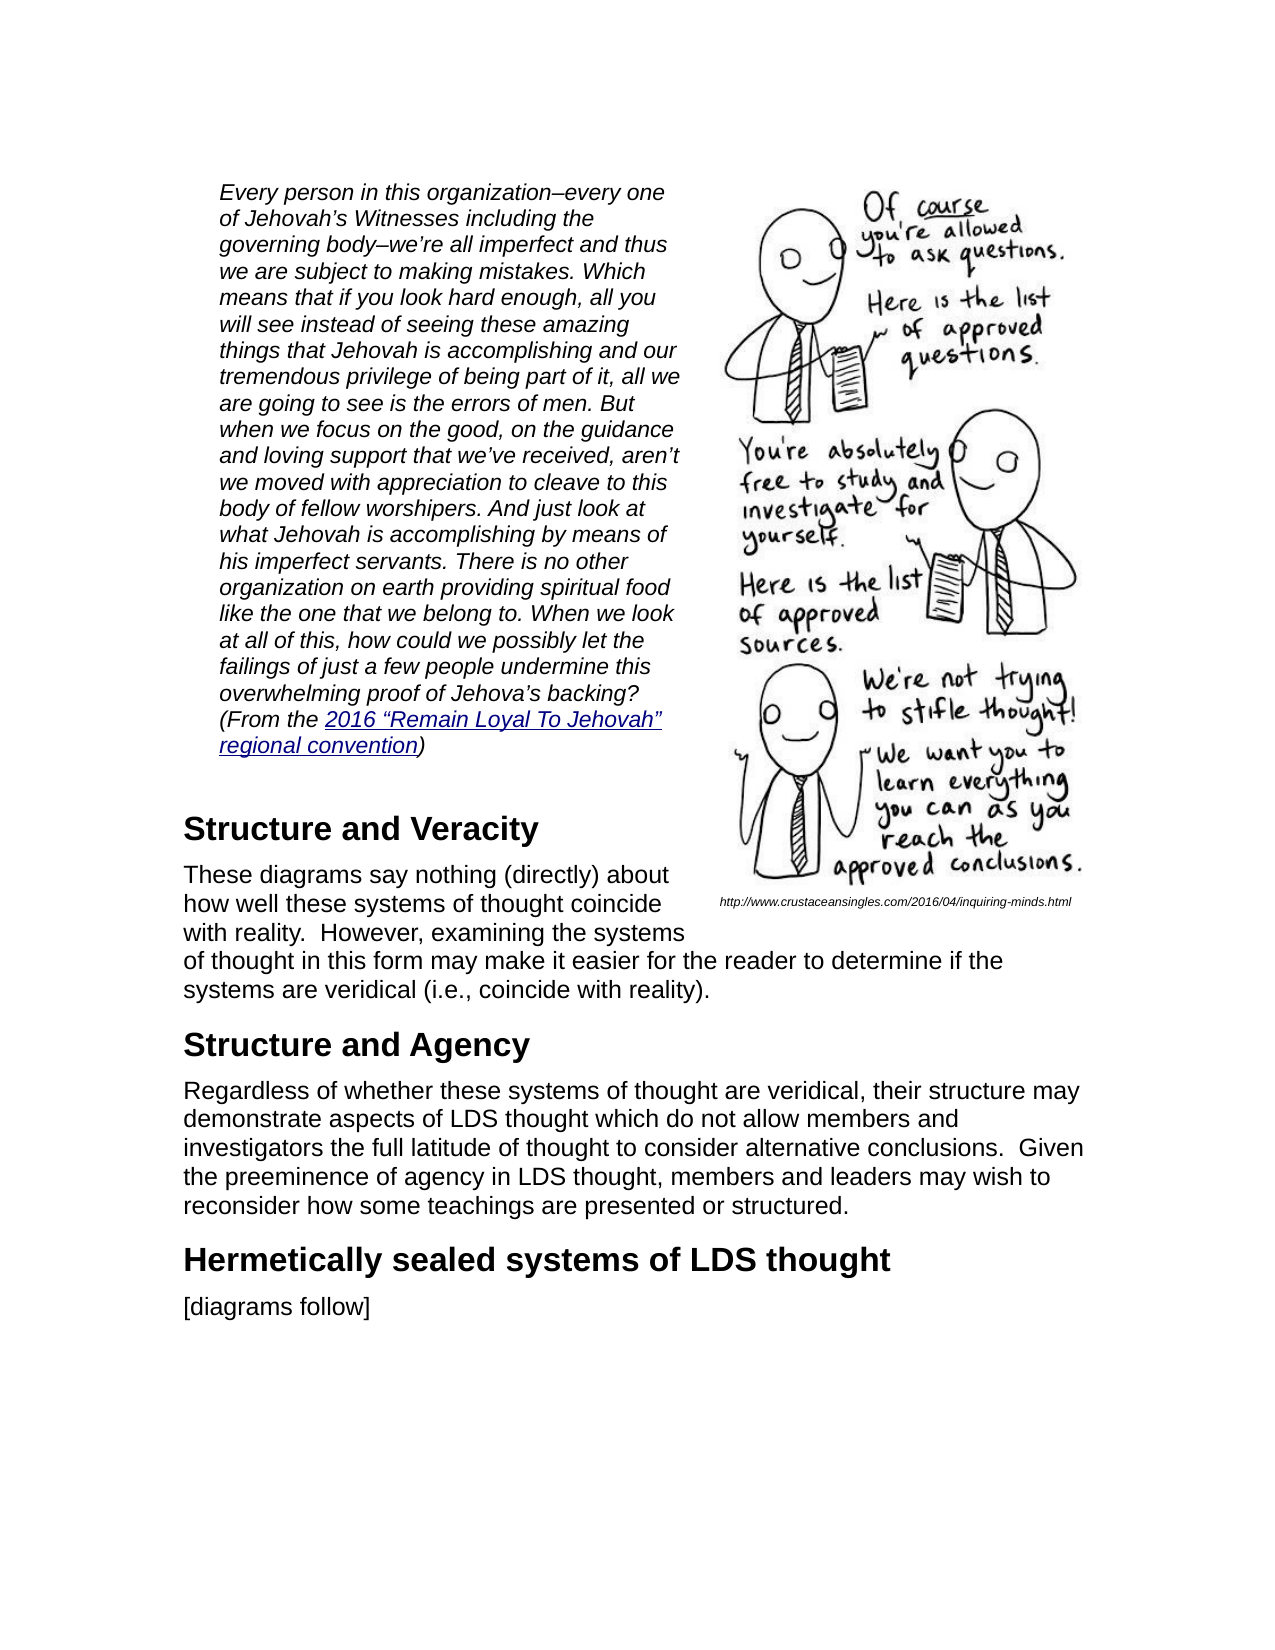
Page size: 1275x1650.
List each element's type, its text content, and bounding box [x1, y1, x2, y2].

text These diagrams say nothing (directly) about how well these systems of thought coincide with reality. However, examining the systems of thought in this form may make it easier for the reader to determine if the systems are veridical (i.e., coincide with reality). [183, 860, 1092, 1004]
subtitle Structure and Veracity [183, 809, 719, 847]
text Every person in this organization–every one of Jehovah’s Witnesses including the governing body–we’re all imperfect and thus we are subject to making mistakes. Which means that if you look hard enough, all you will see instead of seeing these amazing things that Jehovah is accomplishing and our tremendous privilege of being part of it, all we are going to see is the errors of men. But when we focus on the good, on the guidance and loving support that we’ve received, aren’t we moved with appreciation to cleave to this body of fellow worshipers. And just look at what Jehovah is accomplishing by means of his imperfect servants. There is no other organization on earth providing spiritual food like the one that we belong to. When we look at all of this, how could we possibly let the failings of just a few people undermine this overwhelming proof of Jehova’s backing? (From the 2016 “Remain Loyal To Jehovah” regional convention) [219, 179, 719, 758]
text http://www.crustaceansingles.com/2016/04/inquiring-minds.html [719, 895, 1092, 909]
subtitle Hermetically sealed systems of LDS thought [183, 1240, 1092, 1279]
subtitle Structure and Agency [183, 1024, 1092, 1063]
text Regardless of whether these systems of thought are veridical, their structure may demonstrate aspects of LDS thought which do not allow members and investigators the full latitude of thought to consider alternative conclusions. Given the preeminence of agency in LDS thought, members and leaders may wish to reconsider how some teachings are presented or structured. [183, 1076, 1092, 1219]
picture [719, 171, 1093, 895]
text [diagrams follow] [183, 1291, 1092, 1320]
